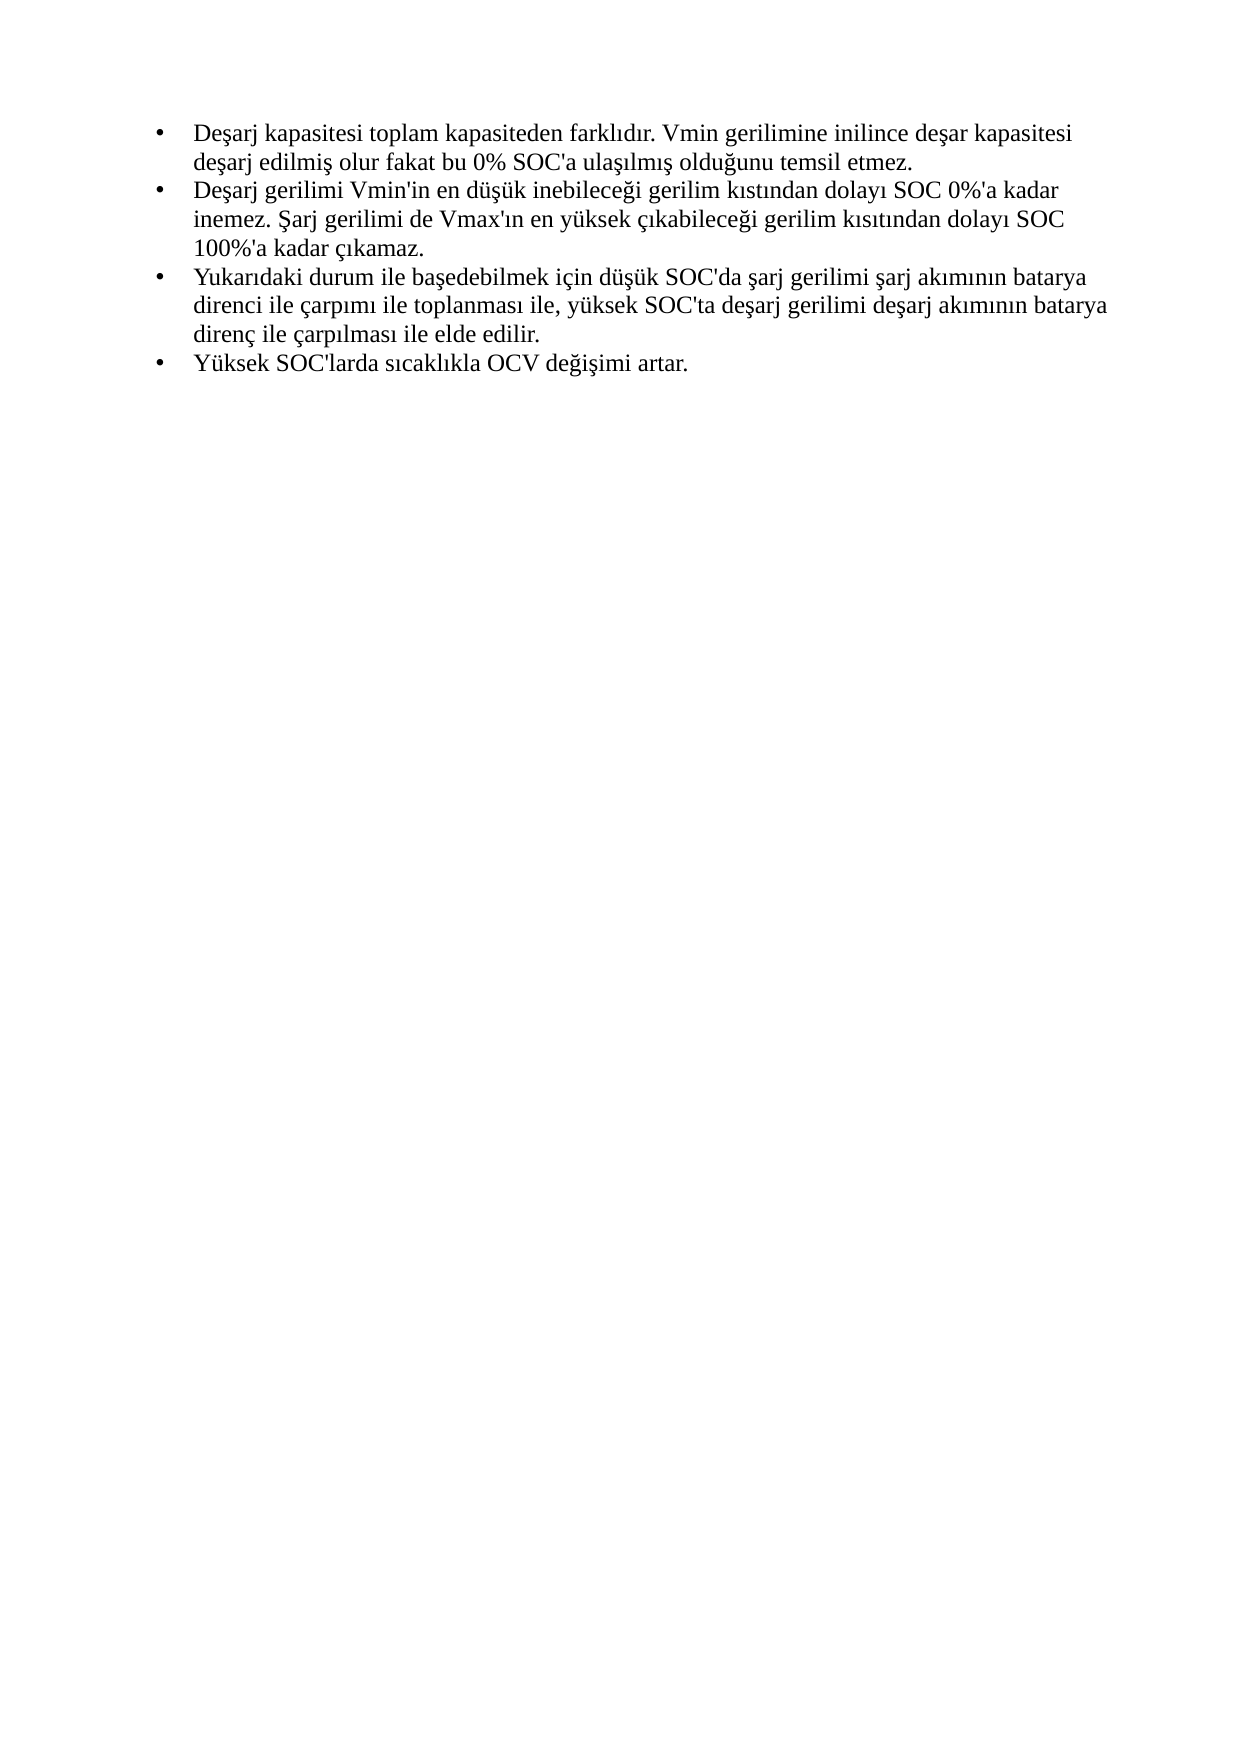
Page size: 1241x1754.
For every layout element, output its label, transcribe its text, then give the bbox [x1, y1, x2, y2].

list Yüksek SOC'larda sıcaklıkla OCV değişimi artar. [156, 348, 1122, 377]
list Yukarıdaki durum ile başedebilmek için düşük SOC'da şarj gerilimi şarj akımının batarya direnci ile çarpımı ile toplanması ile, yüksek SOC'ta deşarj gerilimi deşarj akımının batarya direnç ile çarpılması ile elde edilir. [156, 262, 1122, 348]
list Deşarj kapasitesi toplam kapasiteden farklıdır. Vmin gerilimine inilince deşar kapasitesi deşarj edilmiş olur fakat bu 0% SOC'a ulaşılmış olduğunu temsil etmez. [156, 118, 1122, 176]
list Deşarj gerilimi Vmin'in en düşük inebileceği gerilim kıstından dolayı SOC 0%'a kadar inemez. Şarj gerilimi de Vmax'ın en yüksek çıkabileceği gerilim kısıtından dolayı SOC 100%'a kadar çıkamaz. [156, 176, 1122, 262]
